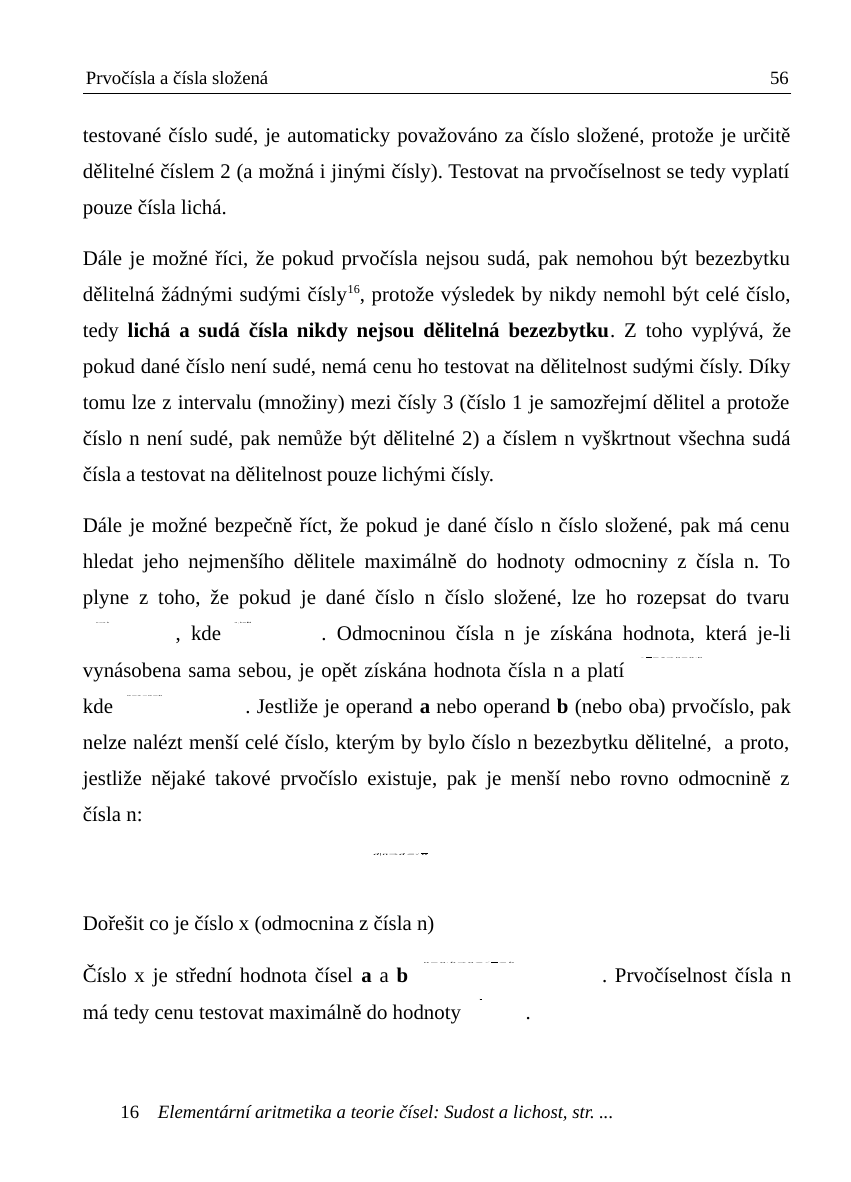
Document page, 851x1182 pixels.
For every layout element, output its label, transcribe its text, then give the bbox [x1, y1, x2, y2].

text testované číslo sudé, je automaticky považováno za číslo složené, protože je určitě dělitelné číslem 2 (a možná i jinými čísly). Testovat na prvočíselnost se tedy vyplatí pouze čísla lichá. [83, 123, 791, 219]
list Elementární aritmetika a teorie čísel: Sudost a lichost, str. ... [120, 1101, 791, 1122]
text Dořešit co je číslo x (odmocnina z čísla n) [83, 911, 791, 935]
text Číslo x je střední hodnota čísel a a b. Prvočíselnost čísla n má tedy cenu testovat maximálně do hodnoty . [83, 962, 791, 1024]
text Dále je možné bezpečně říct, že pokud je dané číslo n číslo složené, pak má cenu hledat jeho nejmenšího dělitele maximálně do hodnoty odmocniny z čísla n. To plyne z toho, že pokud je dané číslo n číslo složené, lze ho rozepsat do tvaru, kde. Odmocninou čísla n je získána hodnota, která je-li vynásobena sama sebou, je opět získána hodnota čísla n a platíkde. Jestliže je operand a nebo operand b (nebo oba) prvočíslo, pak nelze nalézt menší celé číslo, kterým by bylo číslo n bezezbytku dělitelné, a proto, jestliže nějaké takové prvočíslo existuje, pak je menší nebo rovno odmocnině z čísla n: [83, 513, 791, 826]
text Dále je možné říci, že pokud prvočísla nejsou sudá, pak nemohou být bezezbytku dělitelná žádnými sudými čísly, protože výsledek by nikdy nemohl být celé číslo, tedy lichá a sudá čísla nikdy nejsou dělitelná bezezbytku. Z toho vyplývá, že pokud dané číslo není sudé, nemá cenu ho testovat na dělitelnost sudými čísly. Díky tomu lze z intervalu (množiny) mezi čísly 3 (číslo 1 je samozřejmí dělitel a protože číslo n není sudé, pak nemůže být dělitelné 2) a číslem n vyškrtnout všechna sudá čísla a testovat na dělitelnost pouze lichými čísly. [83, 246, 791, 486]
